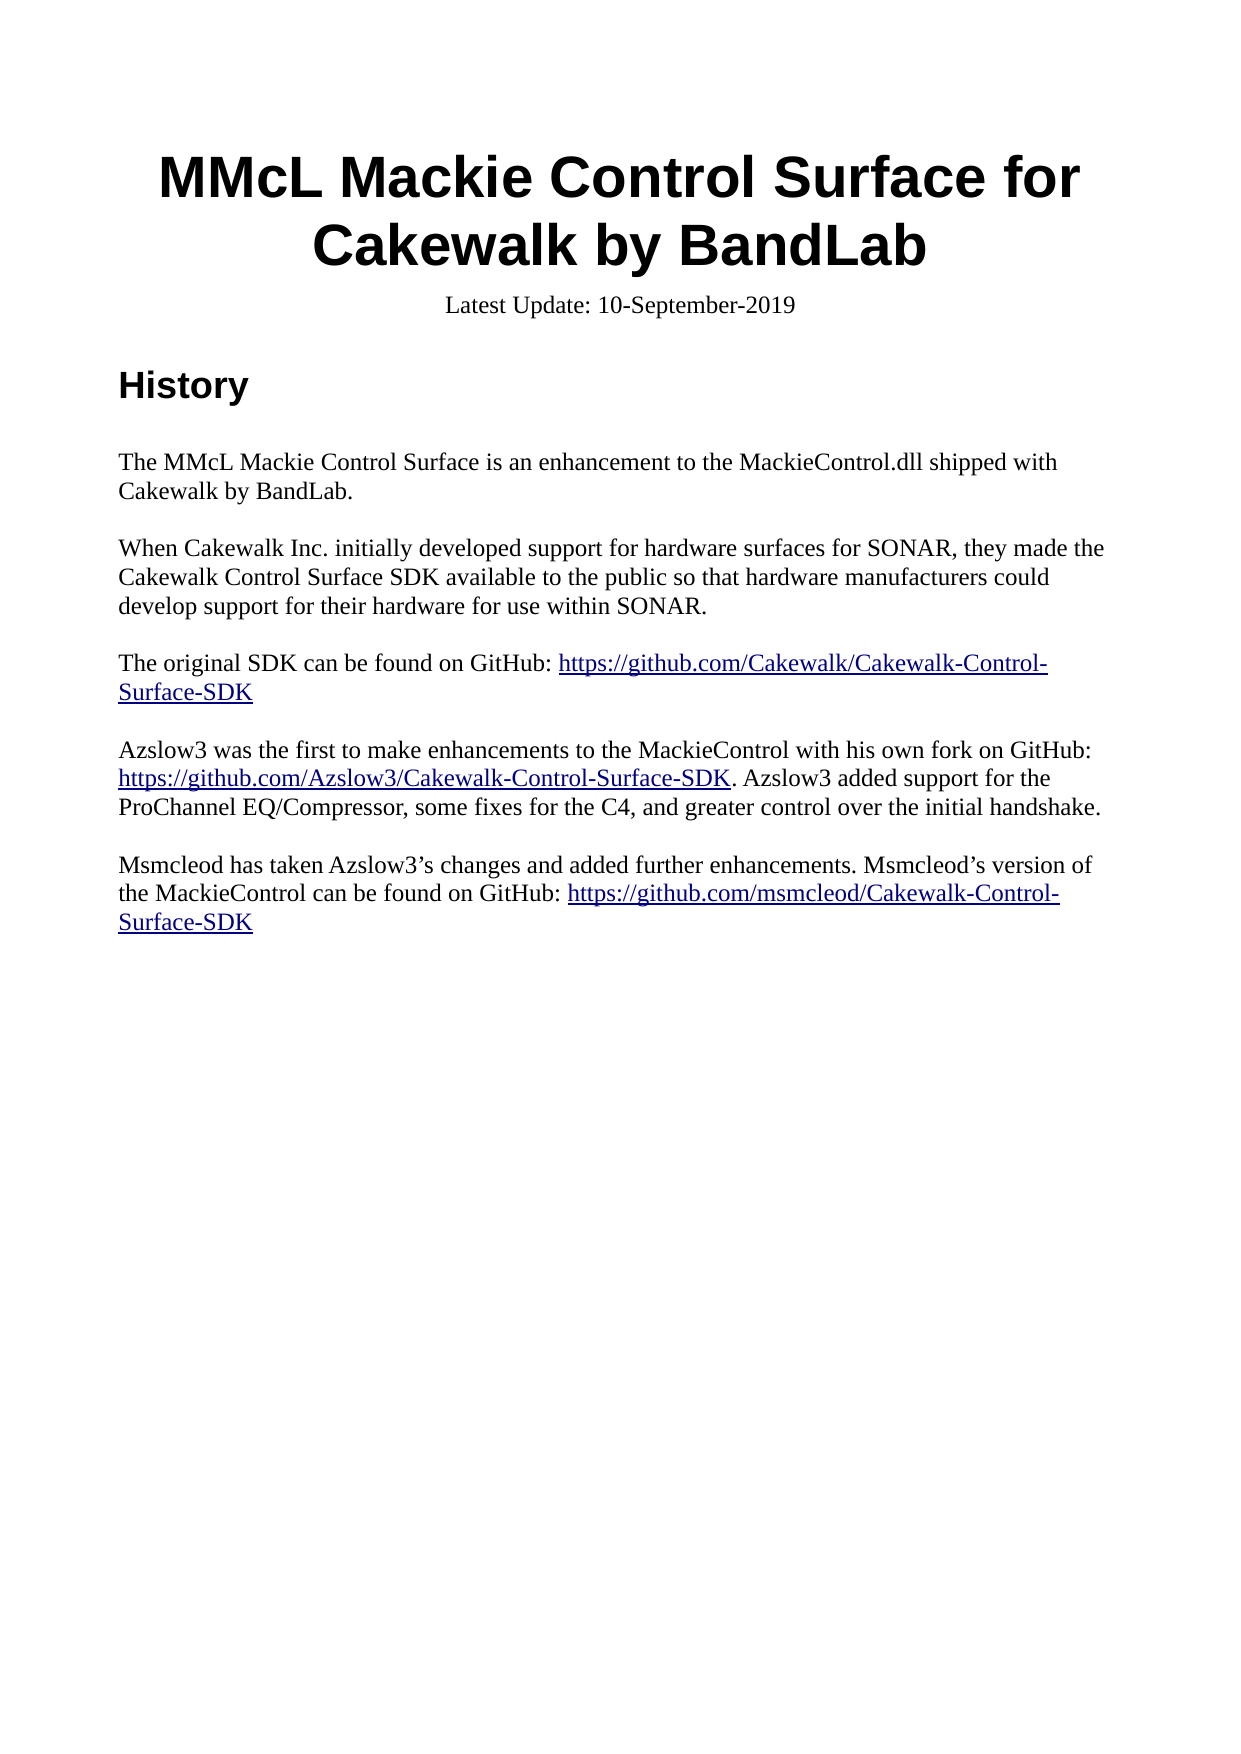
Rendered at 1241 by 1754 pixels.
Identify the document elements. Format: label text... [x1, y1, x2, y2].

title MMcL Mackie Control Surface for Cakewalk by BandLab [118, 143, 1122, 277]
text The original SDK can be found on GitHub: https://github.com/Cakewalk/Cakewalk-Control-Surface-SDK [118, 648, 1122, 706]
text The MMcL Mackie Control Surface is an enhancement to the MackieControl.dll shipped with Cakewalk by BandLab. [118, 447, 1122, 505]
text Msmcleod has taken Azslow3’s changes and added further enhancements. Msmcleod’s version of the MackieControl can be found on GitHub: https://github.com/msmcleod/Cakewalk-Control-Surface-SDK [118, 850, 1122, 936]
text When Cakewalk Inc. initially developed support for hardware surfaces for SONAR, they made the Cakewalk Control Surface SDK available to the public so that hardware manufacturers could develop support for their hardware for use within SONAR. [118, 533, 1122, 620]
text Azslow3 was the first to make enhancements to the MackieControl with his own fork on GitHub: https://github.com/Azslow3/Cakewalk-Control-Surface-SDK. Azslow3 added support for the ProChannel EQ/Compressor, some fixes for the C4, and greater control over the initial handshake. [118, 735, 1122, 821]
subtitle History [118, 362, 1122, 406]
text Latest Update: 10-September-2019 [118, 290, 1122, 318]
